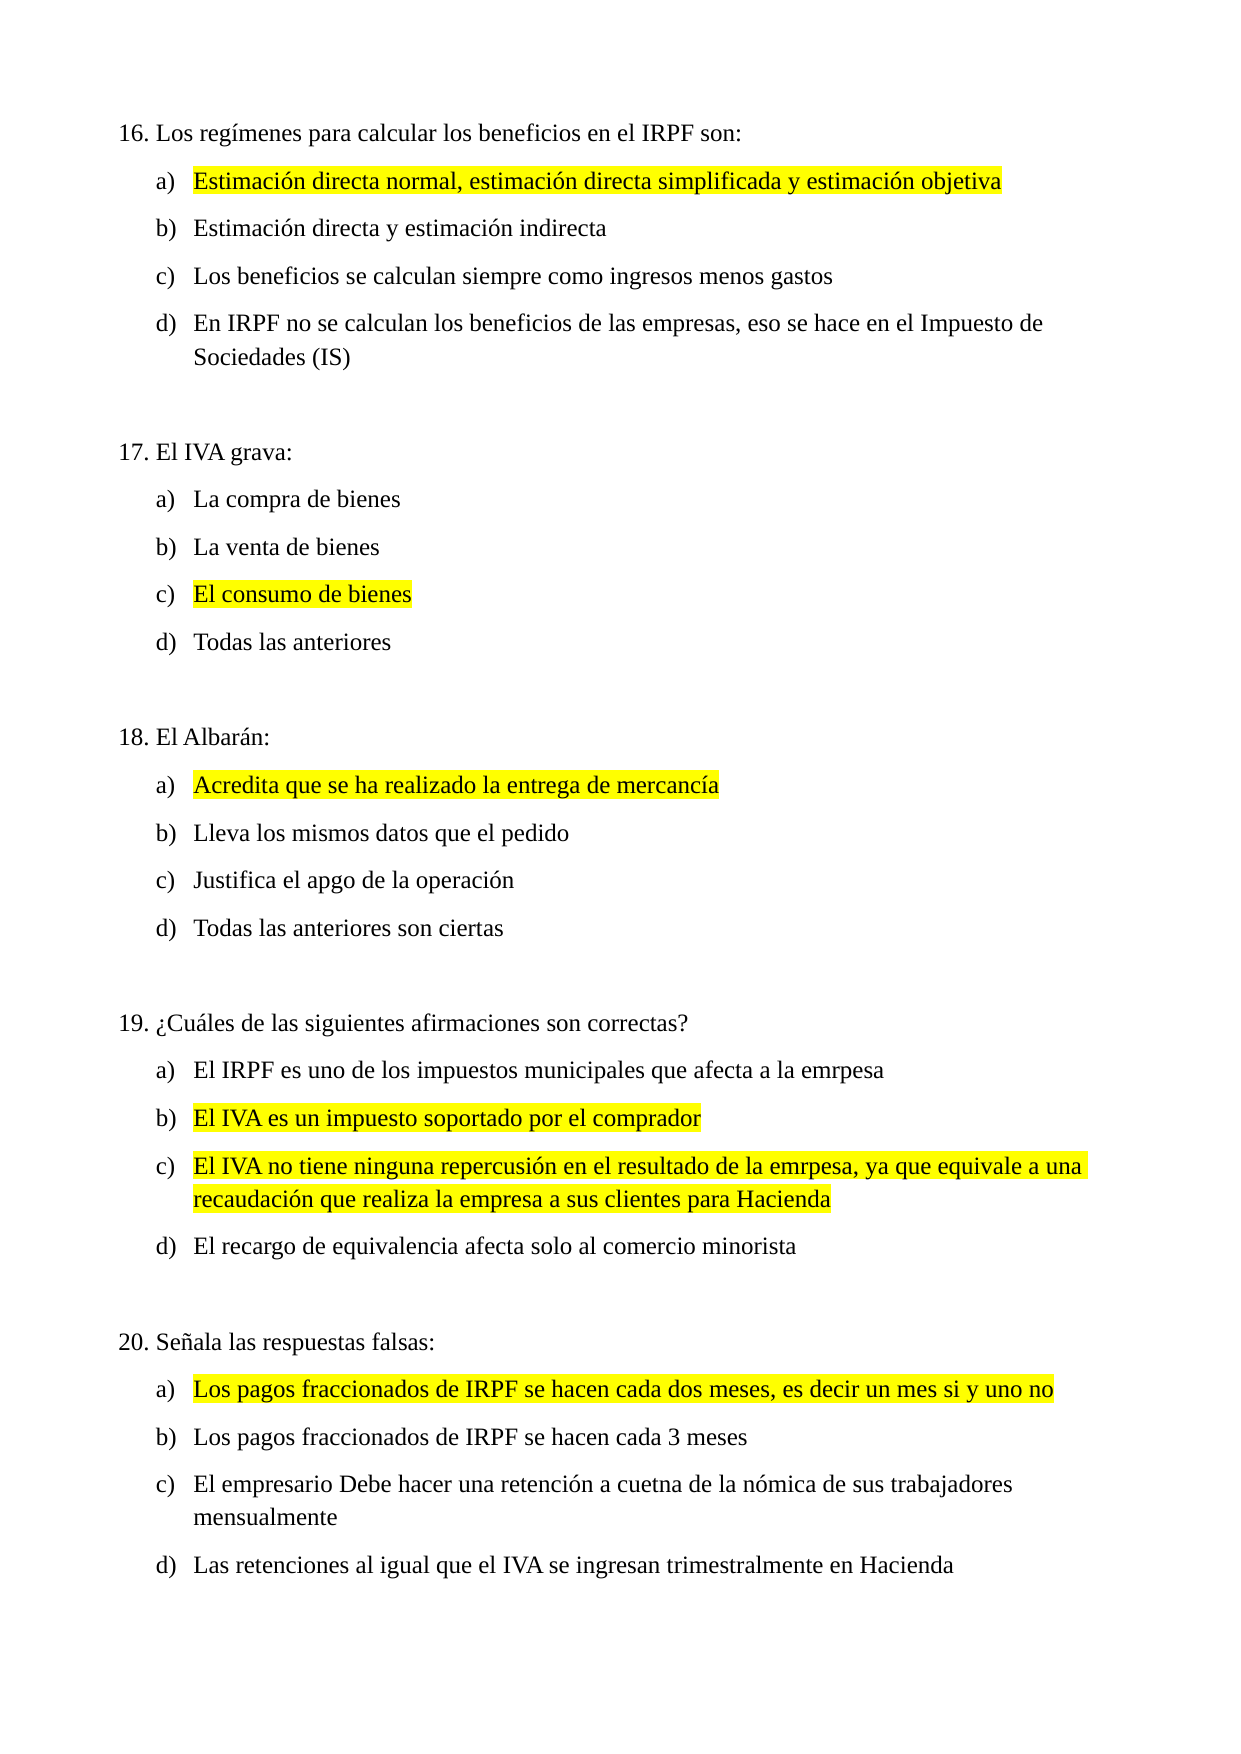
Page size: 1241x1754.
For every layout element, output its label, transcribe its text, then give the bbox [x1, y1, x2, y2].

list El IRPF es uno de los impuestos municipales que afecta a la emrpesa [156, 1056, 1122, 1084]
list El empresario Debe hacer una retención a cuetna de la nómica de sus trabajadores mensualmente [156, 1469, 1122, 1531]
list Los beneficios se calculan siempre como ingresos menos gastos [156, 261, 1122, 290]
list El IVA no tiene ninguna repercusión en el resultado de la emrpesa, ya que equivale a una recaudación que realiza la empresa a sus clientes para Hacienda [156, 1151, 1122, 1213]
list La compra de bienes [156, 484, 1122, 513]
list Las retenciones al igual que el IVA se ingresan trimestralmente en Hacienda [156, 1550, 1122, 1579]
list Los pagos fraccionados de IRPF se hacen cada 3 meses [156, 1422, 1122, 1451]
list Lleva los mismos datos que el pedido [156, 818, 1122, 846]
list Los regímenes para calcular los beneficios en el IRPF son: [118, 118, 1122, 147]
list Los pagos fraccionados de IRPF se hacen cada dos meses, es decir un mes si y uno no [156, 1374, 1122, 1403]
list Todas las anteriores [156, 627, 1122, 656]
list Estimación directa normal, estimación directa simplificada y estimación objetiva [156, 166, 1122, 194]
list El Albarán: [118, 722, 1122, 751]
list En IRPF no se calculan los beneficios de las empresas, eso se hace en el Impuesto de Sociedades (IS) [156, 308, 1122, 370]
list La venta de bienes [156, 532, 1122, 561]
list El IVA grava: [118, 437, 1122, 466]
list Todas las anteriores son ciertas [156, 913, 1122, 942]
list Señala las respuestas falsas: [118, 1327, 1122, 1355]
list El IVA es un impuesto soportado por el comprador [156, 1103, 1122, 1132]
list El recargo de equivalencia afecta solo al comercio minorista [156, 1231, 1122, 1260]
list El consumo de bienes [156, 579, 1122, 608]
list ¿Cuáles de las siguientes afirmaciones son correctas? [118, 1008, 1122, 1037]
list Acredita que se ha realizado la entrega de mercancía [156, 770, 1122, 799]
list Justifica el apgo de la operación [156, 865, 1122, 894]
list Estimación directa y estimación indirecta [156, 213, 1122, 242]
